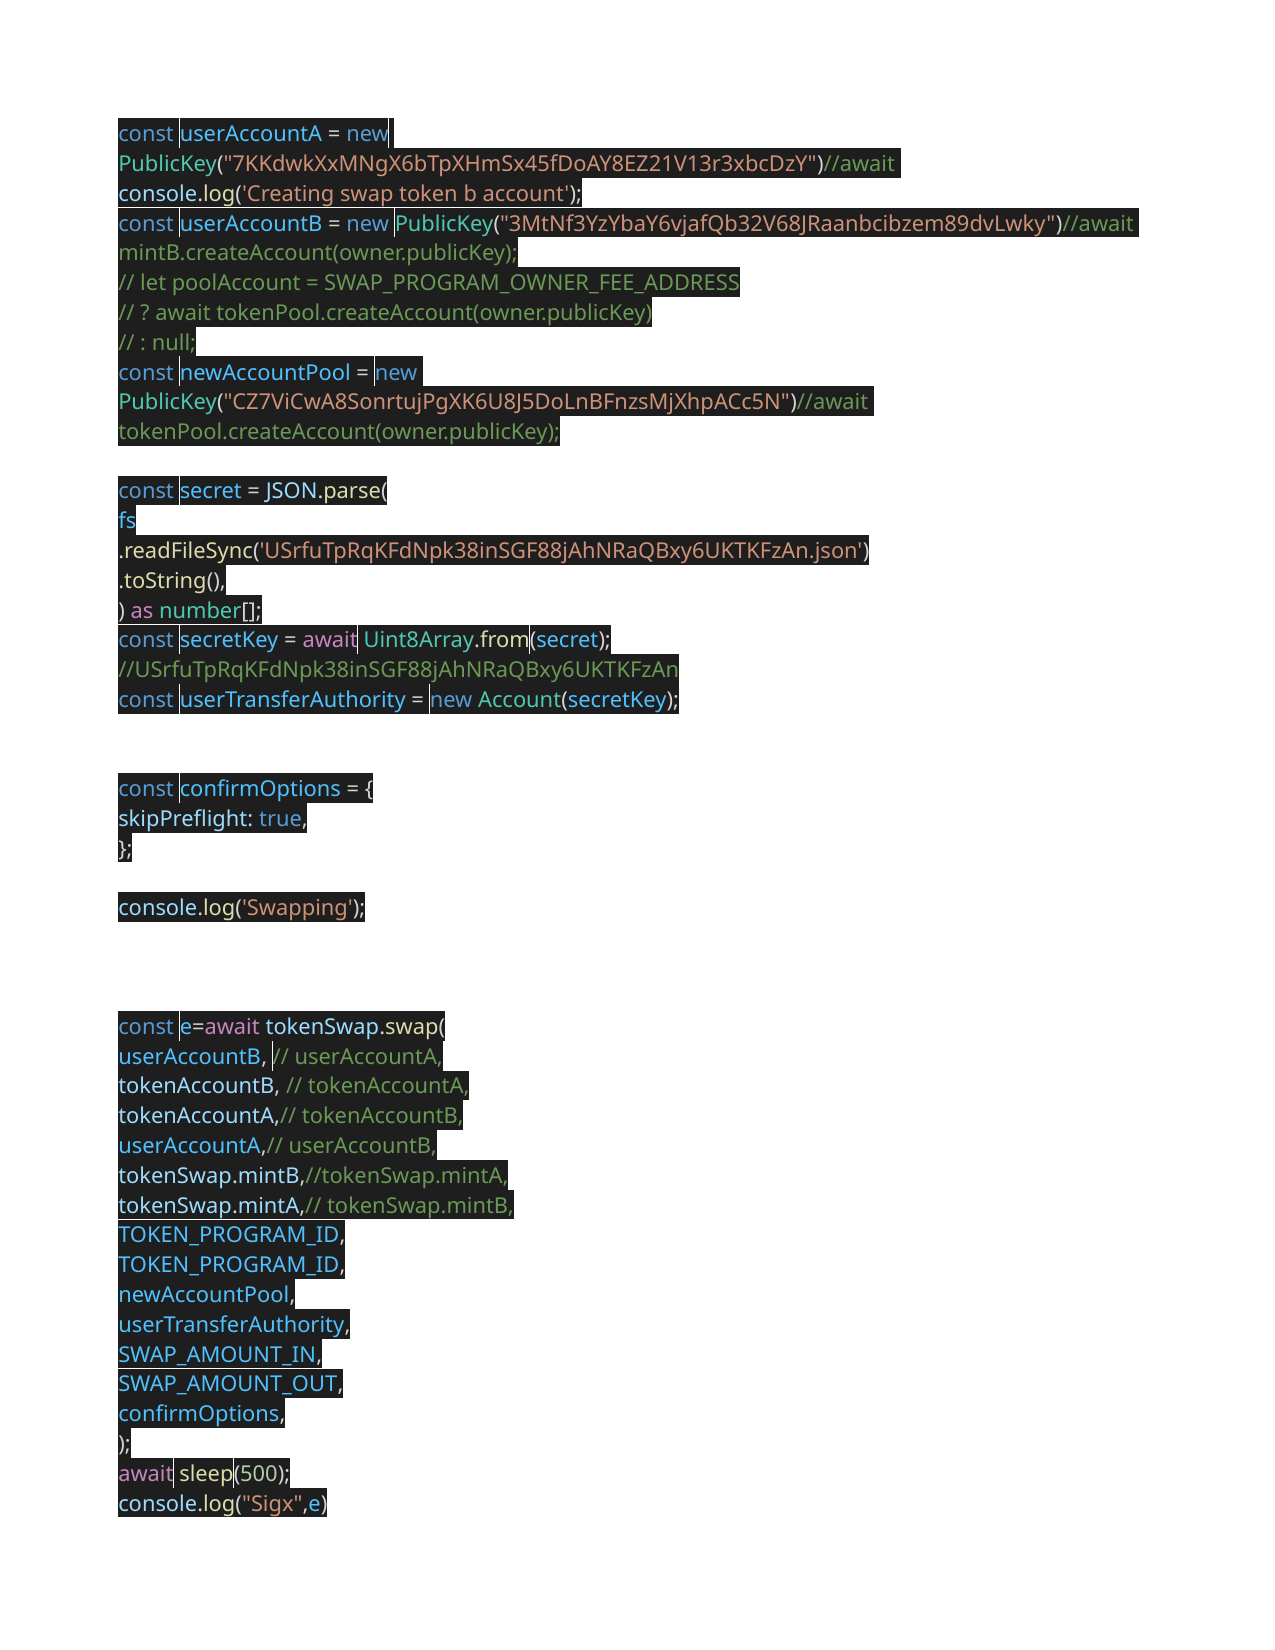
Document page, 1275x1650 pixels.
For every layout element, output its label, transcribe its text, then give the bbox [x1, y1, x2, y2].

text userTransferAuthority, [118, 1309, 1157, 1339]
text const userTransferAuthority = new Account(secretKey); [118, 684, 1157, 714]
text const userAccountB = new PublicKey("3MtNf3YzYbaY6vjafQb32V68JRaanbcibzem89dvLwky")//await mintB.createAccount(owner.publicKey); [118, 207, 1157, 267]
text TOKEN_PROGRAM_ID, [118, 1219, 1157, 1249]
text }; [118, 833, 1157, 862]
text // : null; [118, 327, 1157, 356]
text tokenAccountB, // tokenAccountA, [118, 1071, 1157, 1100]
text await sleep(500); [118, 1458, 1157, 1488]
text confirmOptions, [118, 1398, 1157, 1428]
text userAccountB, // userAccountA, [118, 1041, 1157, 1071]
text console.log('Creating swap token b account'); [118, 178, 1157, 207]
text .toString(), [118, 565, 1157, 595]
text tokenAccountA,// tokenAccountB, [118, 1100, 1157, 1130]
text newAccountPool, [118, 1279, 1157, 1309]
text userAccountA,// userAccountB, [118, 1130, 1157, 1160]
text const confirmOptions = { [118, 773, 1157, 803]
text fs [118, 505, 1157, 535]
text ) as number[]; [118, 595, 1157, 624]
text tokenSwap.mintB,//tokenSwap.mintA, [118, 1160, 1157, 1190]
text SWAP_AMOUNT_OUT, [118, 1368, 1157, 1398]
text // ? await tokenPool.createAccount(owner.publicKey) [118, 297, 1157, 327]
text .readFileSync('USrfuTpRqKFdNpk38inSGF88jAhNRaQBxy6UKTKFzAn.json') [118, 535, 1157, 565]
text const userAccountA = new PublicKey("7KKdwkXxMNgX6bTpXHmSx45fDoAY8EZ21V13r3xbcDzY")//await [118, 118, 1157, 178]
text ); [118, 1428, 1157, 1458]
text const e=await tokenSwap.swap( [118, 1011, 1157, 1041]
text // let poolAccount = SWAP_PROGRAM_OWNER_FEE_ADDRESS [118, 267, 1157, 297]
text //USrfuTpRqKFdNpk38inSGF88jAhNRaQBxy6UKTKFzAn [118, 654, 1157, 684]
text const secretKey = await Uint8Array.from(secret); [118, 624, 1157, 654]
text skipPreflight: true, [118, 803, 1157, 833]
text TOKEN_PROGRAM_ID, [118, 1249, 1157, 1279]
text console.log('Swapping'); [118, 892, 1157, 922]
text const newAccountPool = new PublicKey("CZ7ViCwA8SonrtujPgXK6U8J5DoLnBFnzsMjXhpACc5N")//await tokenPool.createAccount(owner.publicKey); [118, 356, 1157, 446]
text const secret = JSON.parse( [118, 476, 1157, 505]
text SWAP_AMOUNT_IN, [118, 1339, 1157, 1368]
text tokenSwap.mintA,// tokenSwap.mintB, [118, 1190, 1157, 1219]
text console.log("Sigx",e) [118, 1488, 1157, 1517]
